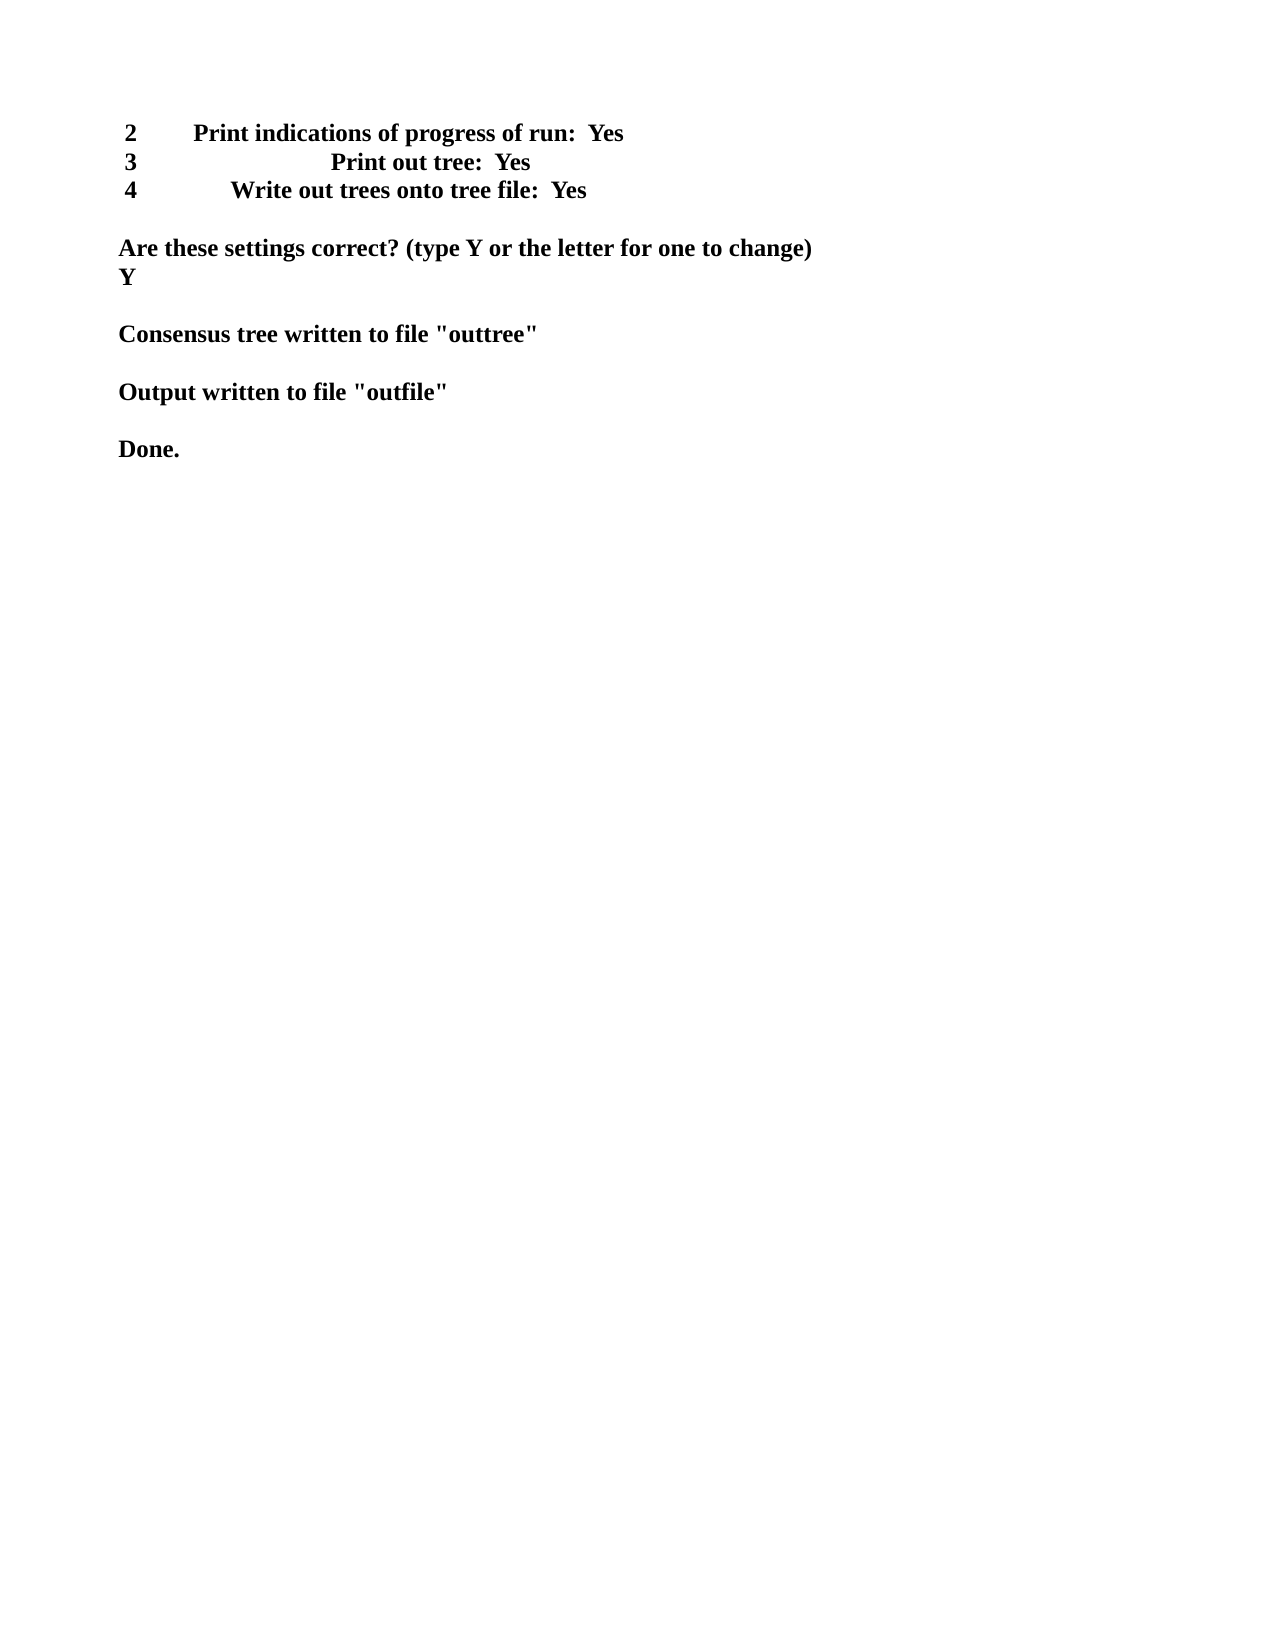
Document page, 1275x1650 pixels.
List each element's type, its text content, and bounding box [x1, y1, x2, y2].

text Consensus tree written to file "outtree" [118, 319, 1157, 348]
text 2 Print indications of progress of run: Yes [118, 118, 1157, 147]
text Are these settings correct? (type Y or the letter for one to change) [118, 233, 1157, 262]
text 4 Write out trees onto tree file: Yes [118, 176, 1157, 204]
text Output written to file "outfile" [118, 377, 1157, 406]
text 3 Print out tree: Yes [118, 147, 1157, 176]
text Y [118, 262, 1157, 291]
text Done. [118, 434, 1157, 463]
